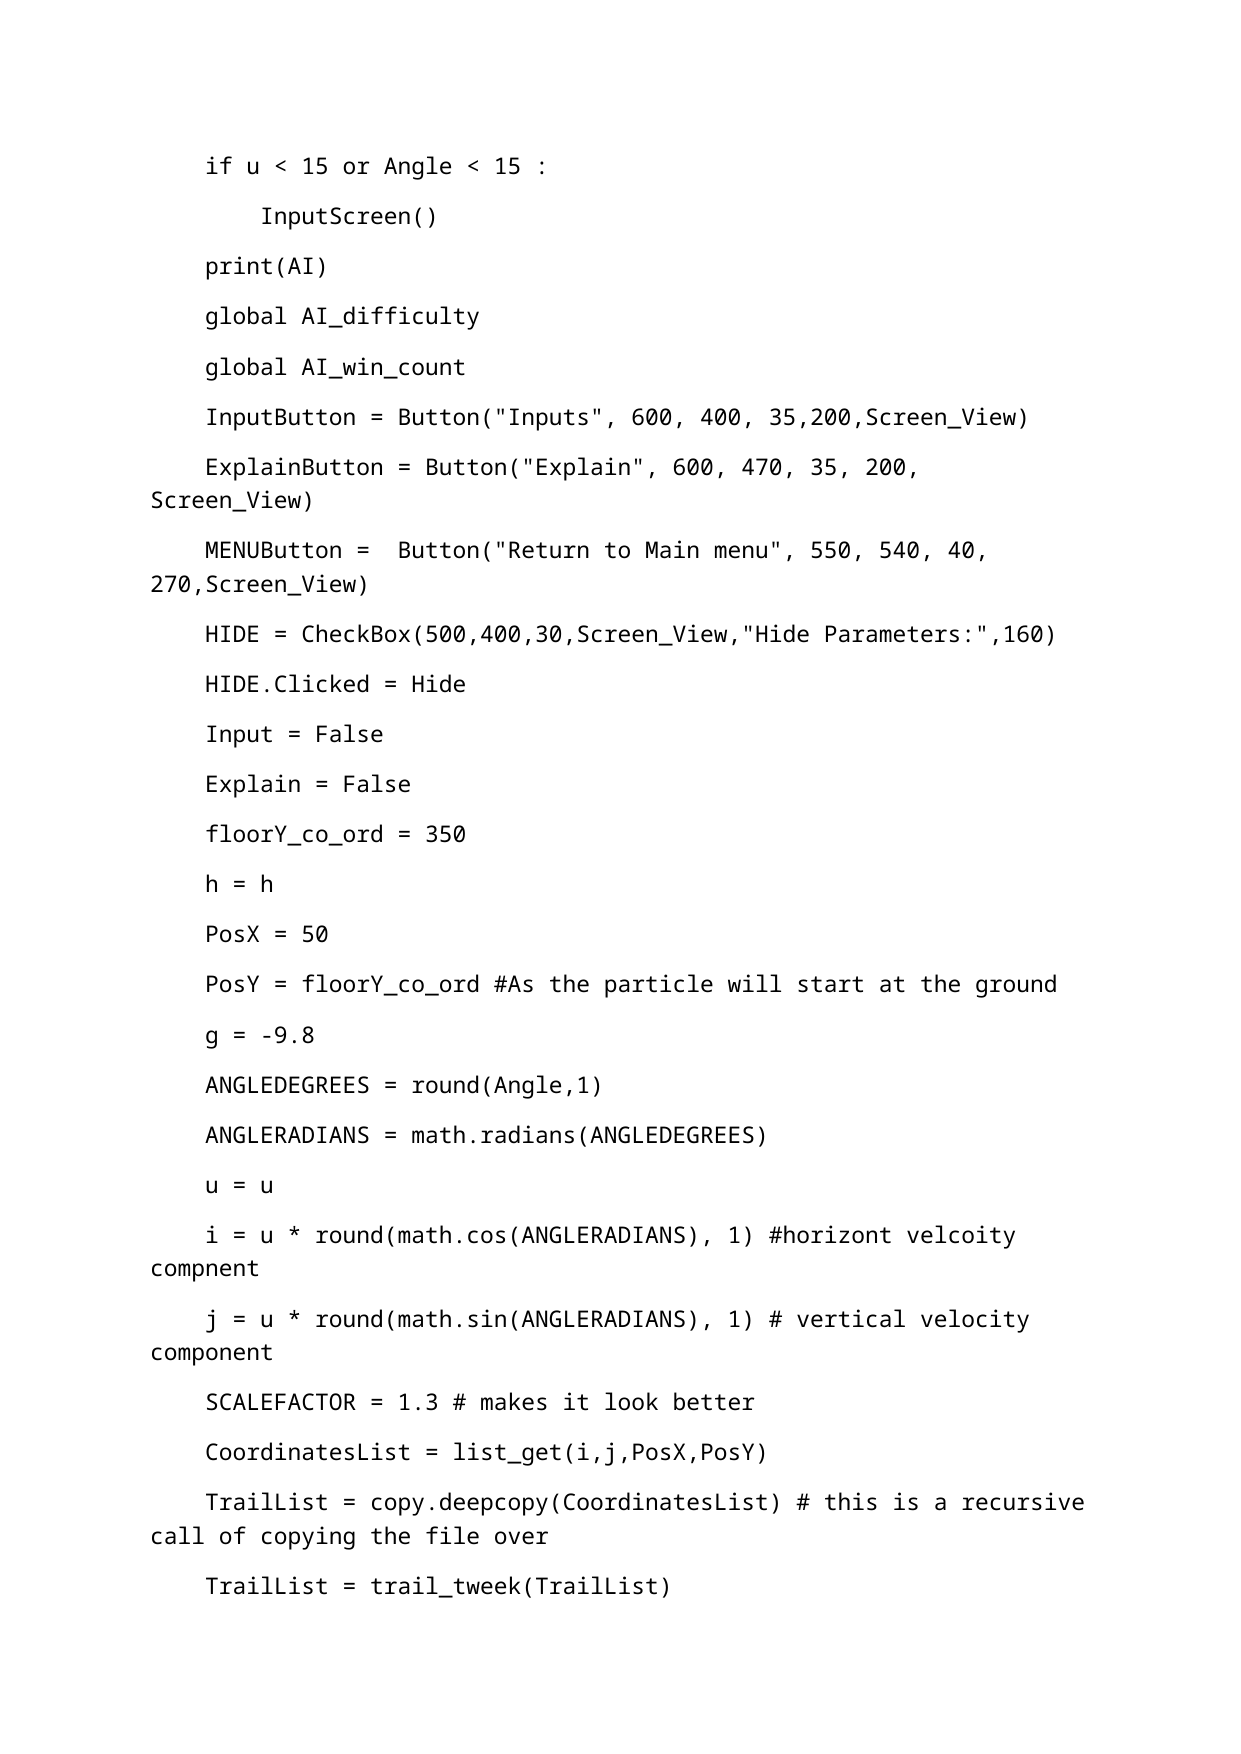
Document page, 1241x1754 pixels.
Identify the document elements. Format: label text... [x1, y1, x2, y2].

text i = u * round(math.cos(ANGLERADIANS), 1) #horizont velcoity compnent [150, 1219, 1090, 1284]
text PosY = floorY_co_ord #As the particle will start at the ground [150, 968, 1090, 1000]
text MENUButton = Button("Return to Main menu", 550, 540, 40, 270,Screen_View) [150, 534, 1090, 599]
text InputScreen() [150, 200, 1090, 231]
text HIDE = CheckBox(500,400,30,Screen_View,"Hide Parameters:",160) [150, 618, 1090, 649]
text global AI_win_count [150, 350, 1090, 382]
text ExplainButton = Button("Explain", 600, 470, 35, 200, Screen_View) [150, 451, 1090, 515]
text TrailList = trail_tweek(TrailList) [150, 1570, 1090, 1601]
text InputButton = Button("Inputs", 600, 400, 35,200,Screen_View) [150, 401, 1090, 432]
text ANGLEDEGREES = round(Angle,1) [150, 1069, 1090, 1100]
text HIDE.Clicked = Hide [150, 668, 1090, 699]
text Explain = False [150, 768, 1090, 799]
text h = h [150, 868, 1090, 899]
text global AI_difficulty [150, 300, 1090, 332]
text floorY_co_ord = 350 [150, 818, 1090, 849]
text TrailList = copy.deepcopy(CoordinatesList) # this is a recursive call of copying the file over [150, 1486, 1090, 1551]
text print(AI) [150, 250, 1090, 281]
text Input = False [150, 718, 1090, 749]
text j = u * round(math.sin(ANGLERADIANS), 1) # vertical velocity component [150, 1302, 1090, 1367]
text u = u [150, 1169, 1090, 1200]
text g = -9.8 [150, 1018, 1090, 1050]
text SCALEFACTOR = 1.3 # makes it look better [150, 1386, 1090, 1417]
text ANGLERADIANS = math.radians(ANGLEDEGREES) [150, 1119, 1090, 1150]
text CoordinatesList = list_get(i,j,PosX,PosY) [150, 1436, 1090, 1467]
text if u < 15 or Angle < 15 : [150, 150, 1090, 181]
text PosX = 50 [150, 918, 1090, 949]
